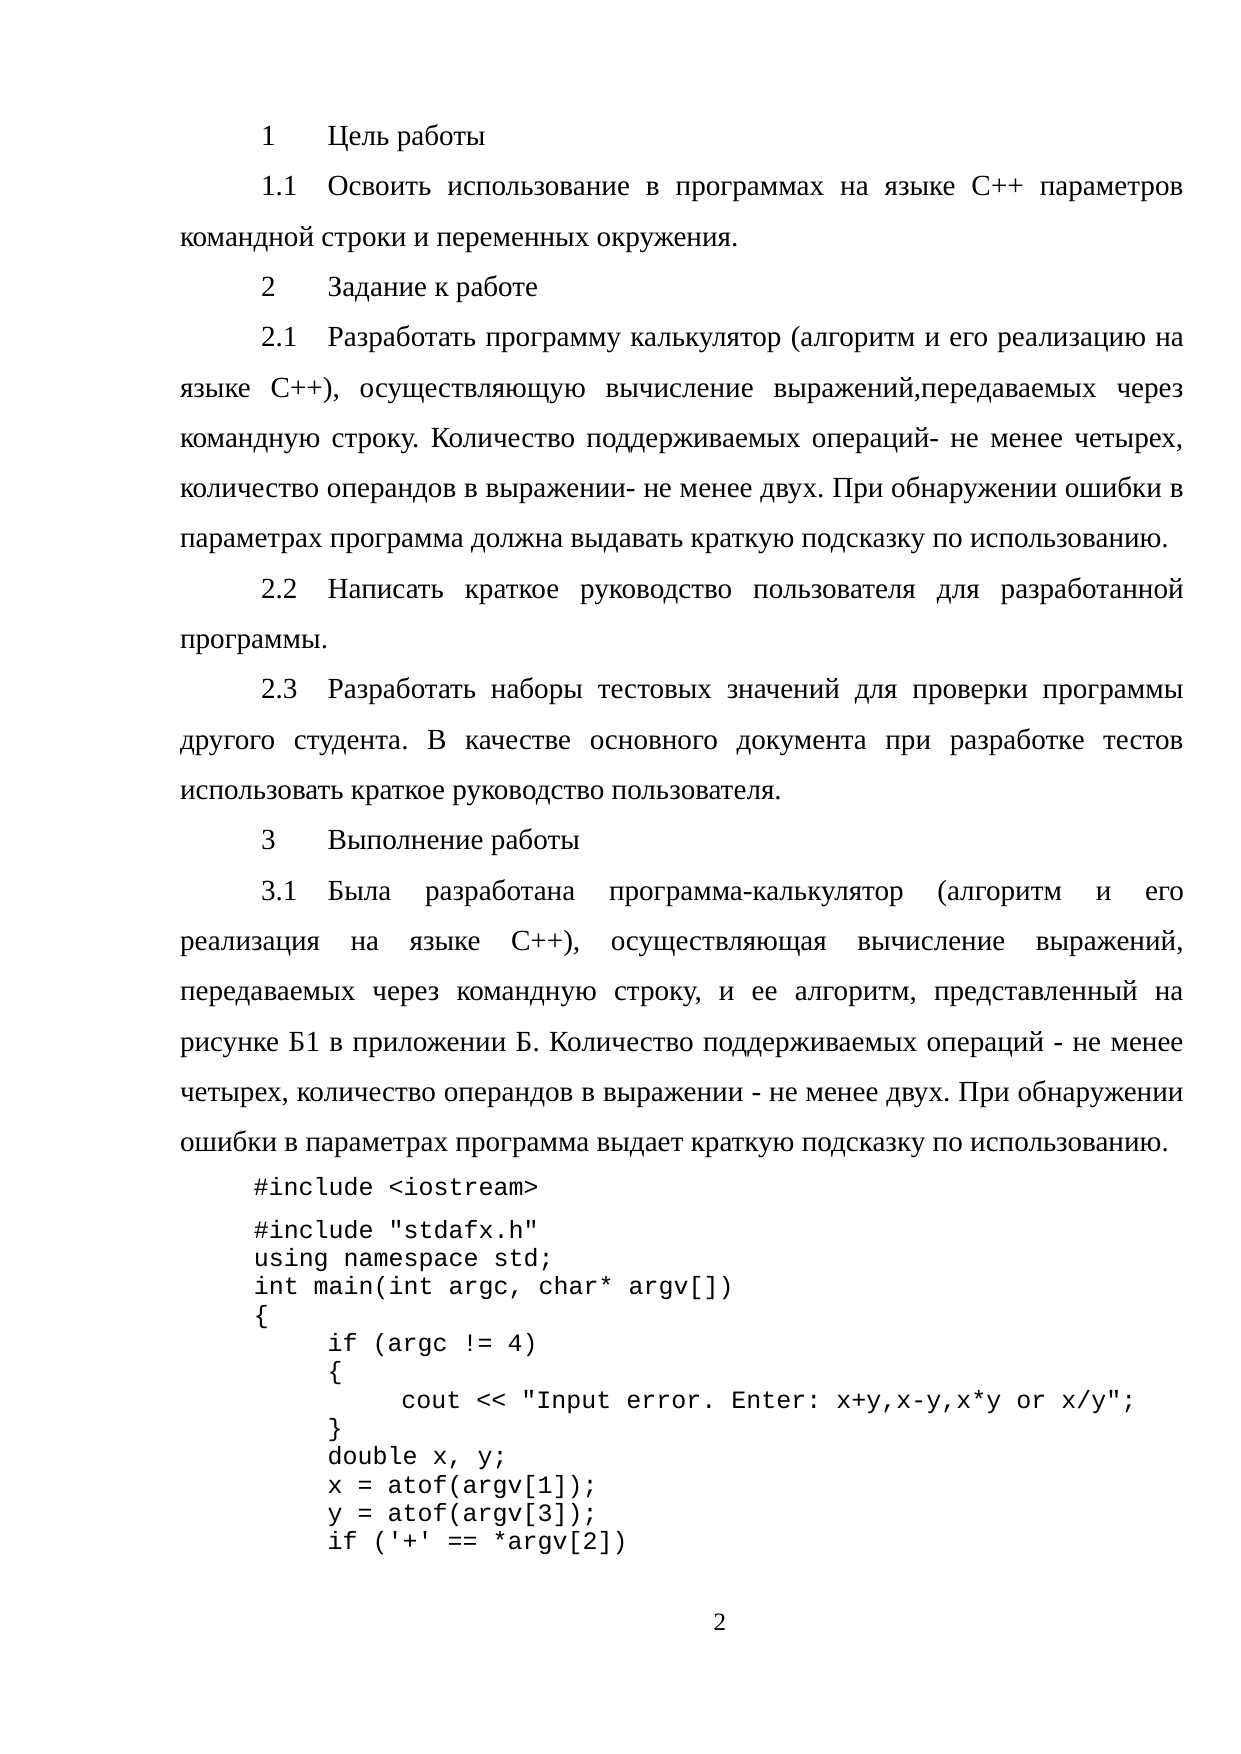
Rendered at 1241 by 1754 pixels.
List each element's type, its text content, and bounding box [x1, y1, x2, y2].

list Цель работы [180, 118, 1184, 152]
text #include "stdafx.h" [180, 1217, 1184, 1246]
text y = atof(argv[3]); [180, 1501, 1184, 1529]
list Выполнение работы [180, 822, 1184, 856]
list Освоить использование в программах на языке С++ параметров командной строки и переменных окружения. [180, 168, 1184, 252]
text if (argc != 4) [180, 1331, 1184, 1359]
list Разработать наборы тестовых значений для проверки программы другого студента. В качестве основного документа при разработке тестов использовать краткое руководство пользователя. [180, 672, 1184, 806]
text double x, y; [180, 1444, 1184, 1472]
text if ('+' == *argv[2]) [180, 1529, 1184, 1557]
text cout << "Input error. Enter: x+y,x-y,x*y or x/y"; [180, 1387, 1184, 1416]
list #include <iostream> [253, 1175, 1184, 1203]
text using namespace std; [180, 1246, 1184, 1274]
text { [180, 1302, 1184, 1331]
list Была разработана программа-калькулятор (алгоритм и его реализация на языке С++), осуществляющая вычисление выражений, передаваемых через командную строку, и ее алгоритм, представленный на рисунке Б1 в приложении Б. Количество поддерживаемых операций - не менее четырех, количество операндов в выражении - не менее двух. При обнаружении ошибки в параметрах программа выдает краткую подсказку по использованию. [180, 873, 1184, 1158]
list Задание к работе [180, 269, 1184, 303]
text int main(int argc, char* argv[]) [180, 1274, 1184, 1302]
text { [180, 1359, 1184, 1387]
text } [180, 1416, 1184, 1444]
list Написать краткое руководство пользователя для разработанной программы. [180, 571, 1184, 655]
text x = atof(argv[1]); [180, 1472, 1184, 1501]
list Разработать программу калькулятор (алгоритм и его реализацию на языке С++), осуществляющую вычисление выражений,передаваемых через командную строку. Количество поддерживаемых операций- не менее четырех, количество операндов в выражении- не менее двух. При обнаружении ошибки в параметрах программа должна выдавать краткую подсказку по использованию. [180, 319, 1184, 554]
